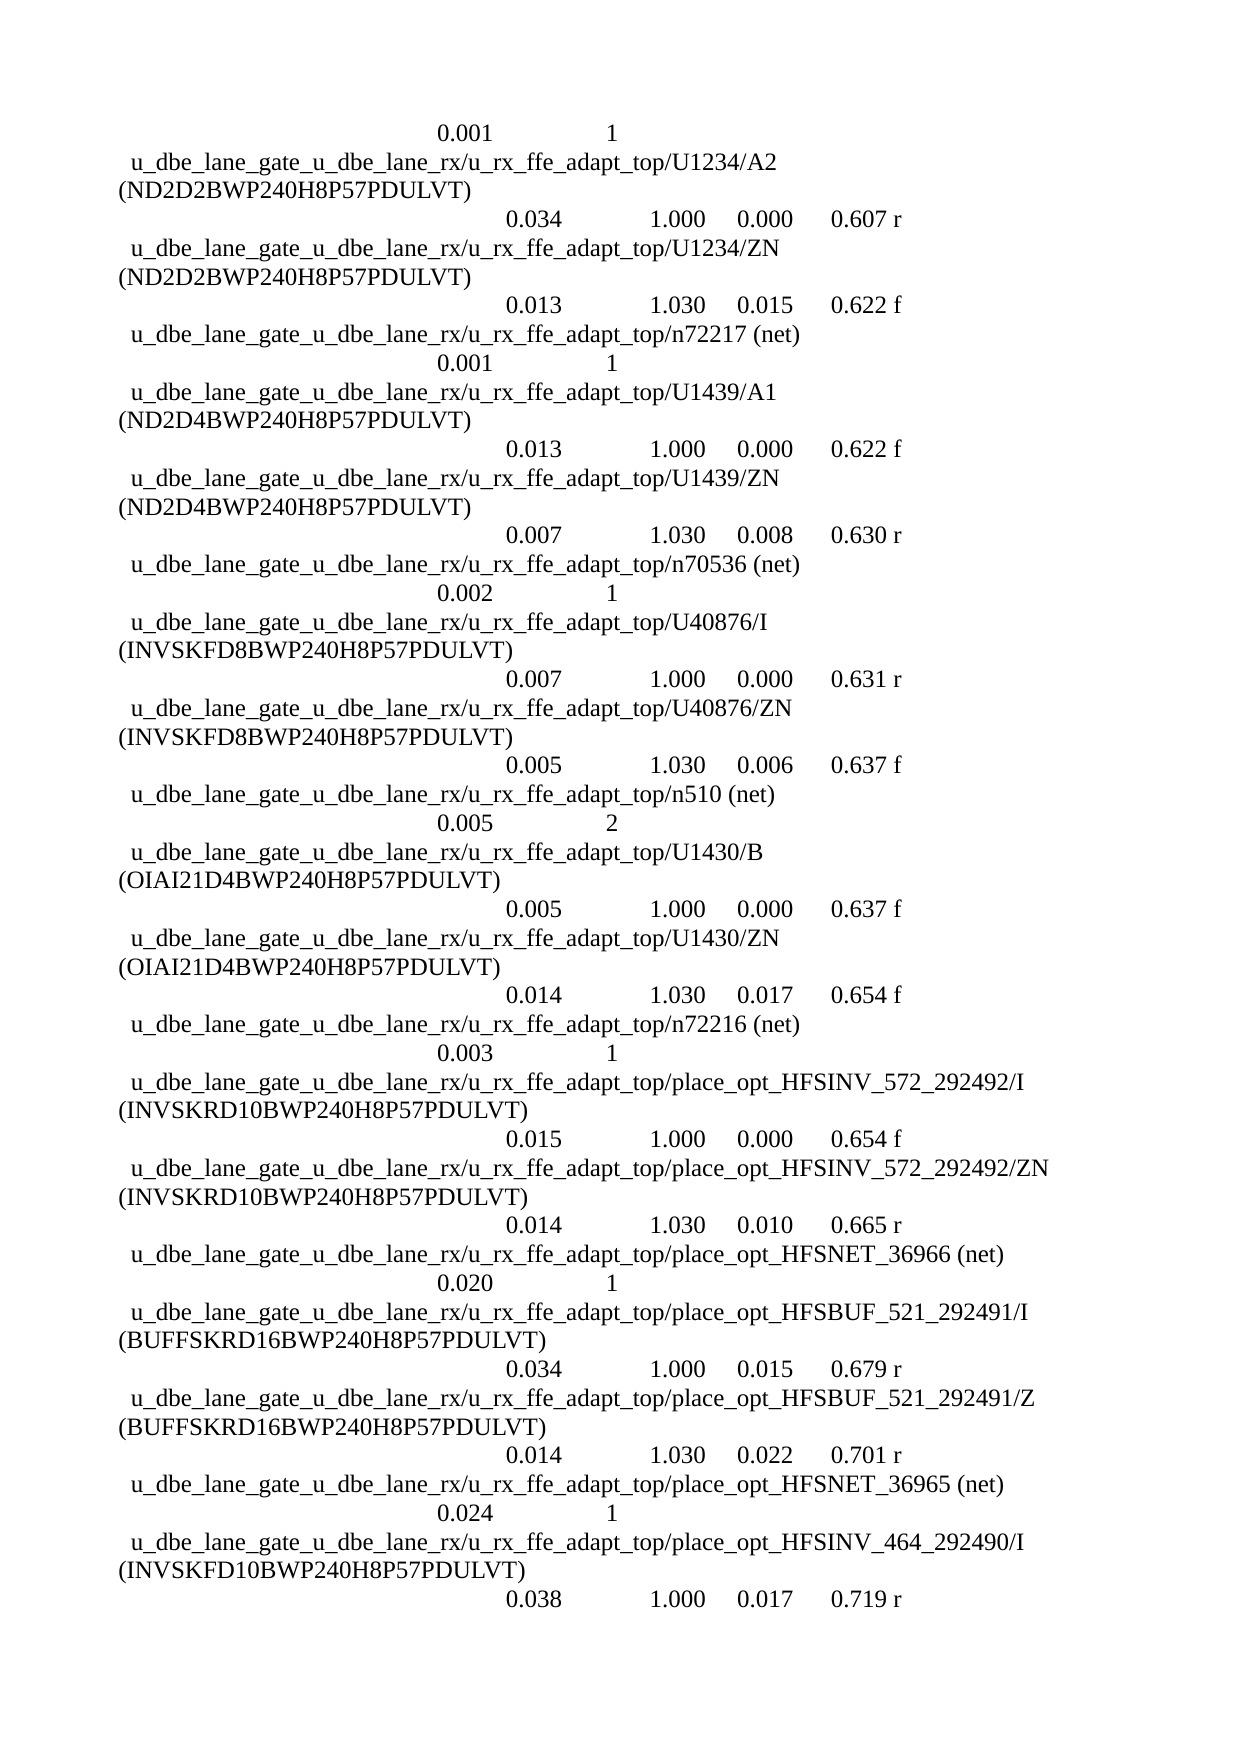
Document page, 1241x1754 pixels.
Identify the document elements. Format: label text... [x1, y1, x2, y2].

text u_dbe_lane_gate_u_dbe_lane_rx/u_rx_ffe_adapt_top/U40876/ZN (INVSKFD8BWP240H8P57PDULVT) [118, 693, 1122, 751]
text 0.007 1.030 0.008 0.630 r [118, 521, 1122, 549]
text u_dbe_lane_gate_u_dbe_lane_rx/u_rx_ffe_adapt_top/U1430/B (OIAI21D4BWP240H8P57PDULVT) [118, 837, 1122, 894]
text u_dbe_lane_gate_u_dbe_lane_rx/u_rx_ffe_adapt_top/n72217 (net) [118, 319, 1122, 348]
text 0.005 1.000 0.000 0.637 f [118, 894, 1122, 923]
text u_dbe_lane_gate_u_dbe_lane_rx/u_rx_ffe_adapt_top/U1439/A1 (ND2D4BWP240H8P57PDULVT) [118, 377, 1122, 434]
text u_dbe_lane_gate_u_dbe_lane_rx/u_rx_ffe_adapt_top/place_opt_HFSINV_464_292490/I (INVSKFD10BWP240H8P57PDULVT) [118, 1527, 1122, 1584]
text 0.014 1.030 0.022 0.701 r [118, 1441, 1122, 1469]
text u_dbe_lane_gate_u_dbe_lane_rx/u_rx_ffe_adapt_top/place_opt_HFSNET_36966 (net) [118, 1239, 1122, 1268]
text u_dbe_lane_gate_u_dbe_lane_rx/u_rx_ffe_adapt_top/place_opt_HFSBUF_521_292491/I (BUFFSKRD16BWP240H8P57PDULVT) [118, 1297, 1122, 1354]
text u_dbe_lane_gate_u_dbe_lane_rx/u_rx_ffe_adapt_top/U1439/ZN (ND2D4BWP240H8P57PDULVT) [118, 463, 1122, 521]
text u_dbe_lane_gate_u_dbe_lane_rx/u_rx_ffe_adapt_top/n510 (net) [118, 779, 1122, 808]
text 0.014 1.030 0.017 0.654 f [118, 981, 1122, 1009]
text 0.013 1.030 0.015 0.622 f [118, 291, 1122, 319]
text u_dbe_lane_gate_u_dbe_lane_rx/u_rx_ffe_adapt_top/n70536 (net) [118, 549, 1122, 578]
text u_dbe_lane_gate_u_dbe_lane_rx/u_rx_ffe_adapt_top/U1430/ZN (OIAI21D4BWP240H8P57PDULVT) [118, 923, 1122, 981]
text 0.003 1 [118, 1038, 1122, 1067]
text 0.005 2 [118, 808, 1122, 837]
text u_dbe_lane_gate_u_dbe_lane_rx/u_rx_ffe_adapt_top/U1234/A2 (ND2D2BWP240H8P57PDULVT) [118, 147, 1122, 204]
text u_dbe_lane_gate_u_dbe_lane_rx/u_rx_ffe_adapt_top/place_opt_HFSNET_36965 (net) [118, 1469, 1122, 1498]
text 0.013 1.000 0.000 0.622 f [118, 434, 1122, 463]
text 0.007 1.000 0.000 0.631 r [118, 664, 1122, 693]
text 0.034 1.000 0.000 0.607 r [118, 204, 1122, 233]
text u_dbe_lane_gate_u_dbe_lane_rx/u_rx_ffe_adapt_top/n72216 (net) [118, 1009, 1122, 1038]
text u_dbe_lane_gate_u_dbe_lane_rx/u_rx_ffe_adapt_top/place_opt_HFSINV_572_292492/ZN (INVSKRD10BWP240H8P57PDULVT) [118, 1153, 1122, 1211]
text u_dbe_lane_gate_u_dbe_lane_rx/u_rx_ffe_adapt_top/U40876/I (INVSKFD8BWP240H8P57PDULVT) [118, 607, 1122, 664]
text u_dbe_lane_gate_u_dbe_lane_rx/u_rx_ffe_adapt_top/place_opt_HFSBUF_521_292491/Z (BUFFSKRD16BWP240H8P57PDULVT) [118, 1383, 1122, 1441]
text 0.020 1 [118, 1268, 1122, 1297]
text 0.015 1.000 0.000 0.654 f [118, 1124, 1122, 1153]
text 0.014 1.030 0.010 0.665 r [118, 1211, 1122, 1239]
text 0.034 1.000 0.015 0.679 r [118, 1354, 1122, 1383]
text 0.001 1 [118, 118, 1122, 147]
text 0.005 1.030 0.006 0.637 f [118, 751, 1122, 779]
text 0.024 1 [118, 1498, 1122, 1527]
text u_dbe_lane_gate_u_dbe_lane_rx/u_rx_ffe_adapt_top/place_opt_HFSINV_572_292492/I (INVSKRD10BWP240H8P57PDULVT) [118, 1067, 1122, 1124]
text 0.001 1 [118, 348, 1122, 377]
text u_dbe_lane_gate_u_dbe_lane_rx/u_rx_ffe_adapt_top/U1234/ZN (ND2D2BWP240H8P57PDULVT) [118, 233, 1122, 291]
text 0.002 1 [118, 578, 1122, 607]
text 0.038 1.000 0.017 0.719 r [118, 1584, 1122, 1613]
